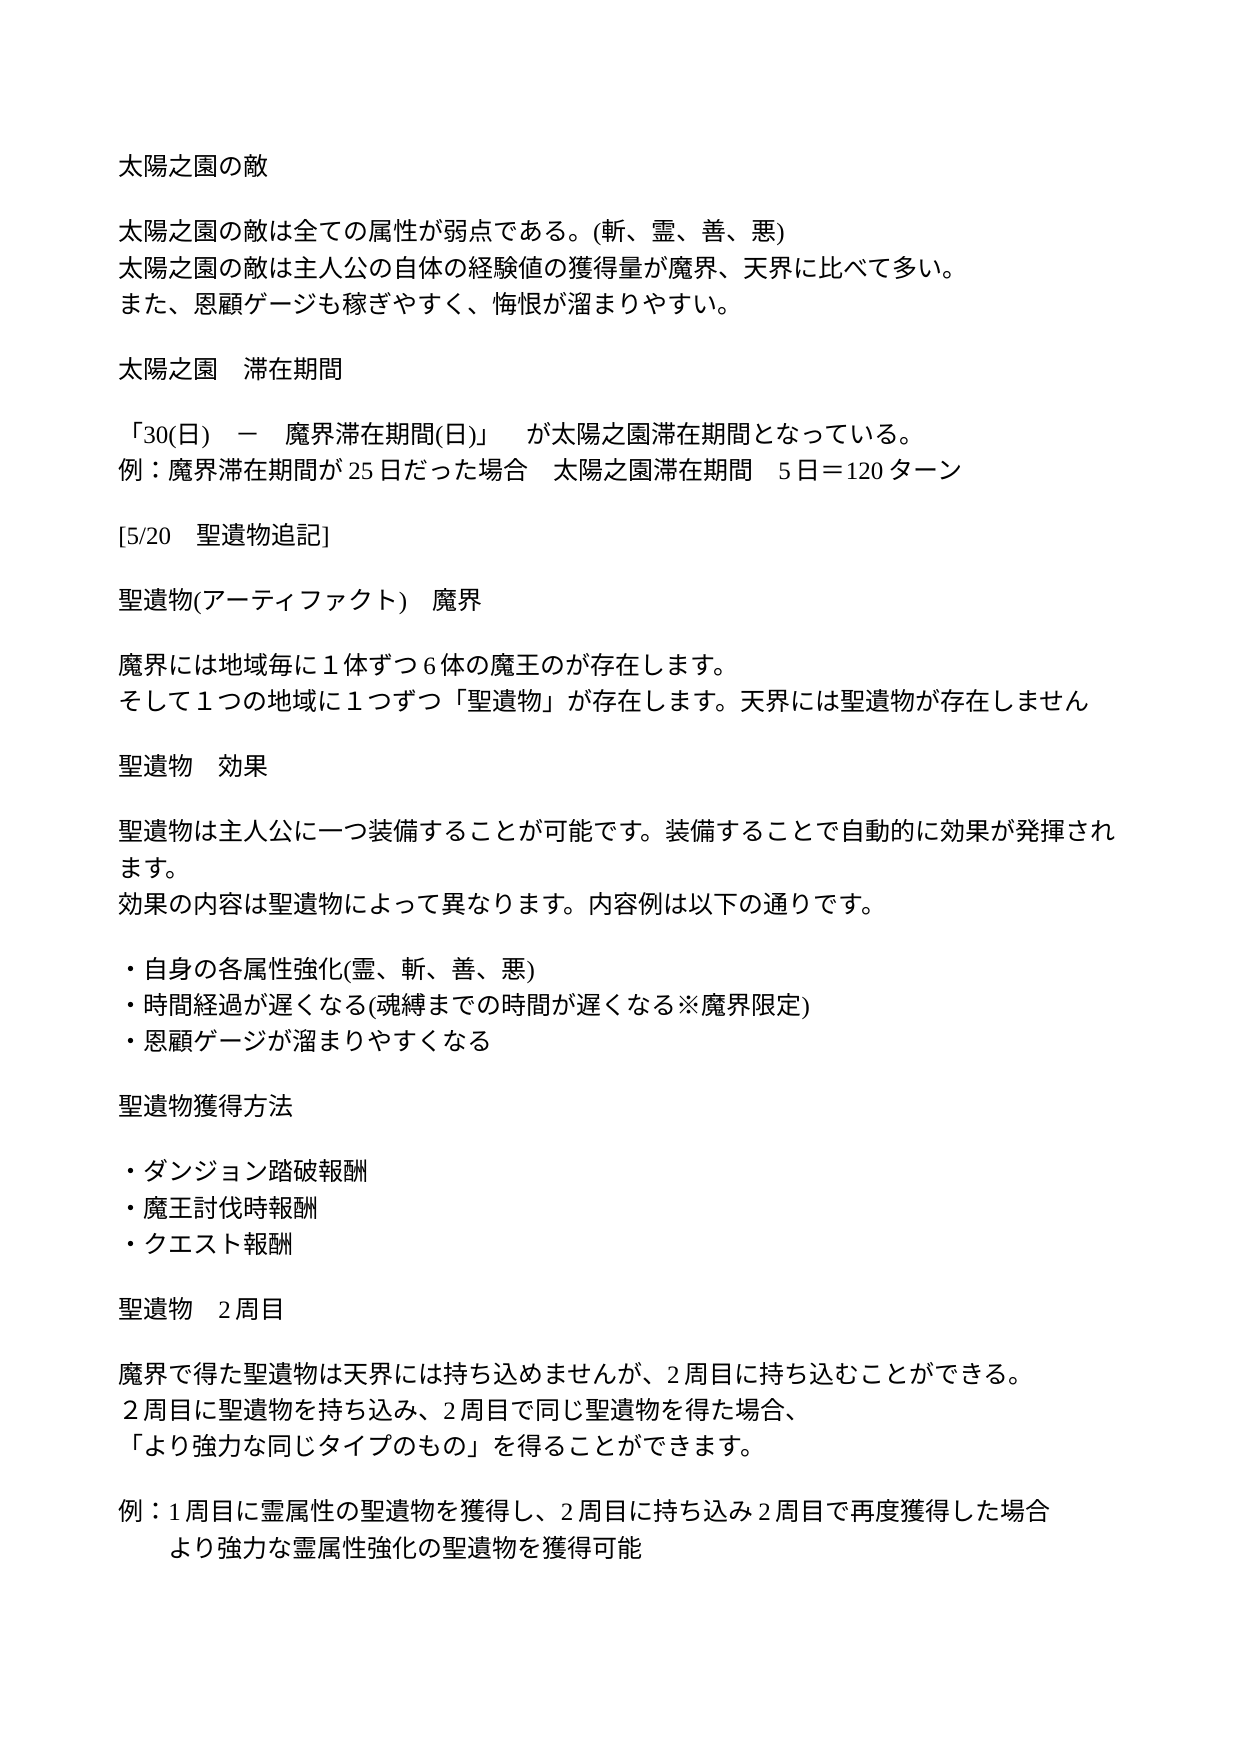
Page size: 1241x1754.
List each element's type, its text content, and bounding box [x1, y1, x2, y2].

text 聖遺物(アーティファクト) 魔界 [118, 581, 1122, 617]
text ・クエスト報酬 [118, 1224, 1122, 1261]
text 例：魔界滞在期間が25日だった場合 太陽之園滞在期間 5日＝120ターン [118, 451, 1122, 487]
text 例：1周目に霊属性の聖遺物を獲得し、2周目に持ち込み2周目で再度獲得した場合 [118, 1492, 1122, 1528]
text ・魔王討伐時報酬 [118, 1188, 1122, 1224]
text 聖遺物 効果 [118, 747, 1122, 783]
text 魔界で得た聖遺物は天界には持ち込めませんが、2周目に持ち込むことができる。 [118, 1354, 1122, 1391]
text 聖遺物は主人公に一つ装備することが可能です。装備することで自動的に効果が発揮されます。 [118, 812, 1122, 884]
text 魔界には地域毎に１体ずつ6体の魔王のが存在します。 [118, 646, 1122, 682]
text 太陽之園の敵は主人公の自体の経験値の獲得量が魔界、天界に比べて多い。 [118, 248, 1122, 284]
text [5/20 聖遺物追記] [118, 516, 1122, 552]
text 「30(日) － 魔界滞在期間(日)」 が太陽之園滞在期間となっている。 [118, 414, 1122, 451]
text ・ダンジョン踏破報酬 [118, 1152, 1122, 1188]
text 太陽之園の敵 [118, 147, 1122, 183]
text 太陽之園 滞在期間 [118, 349, 1122, 386]
text 聖遺物獲得方法 [118, 1087, 1122, 1123]
text ・時間経過が遅くなる(魂縛までの時間が遅くなる※魔界限定) [118, 986, 1122, 1022]
text 聖遺物 2周目 [118, 1289, 1122, 1326]
text より強力な霊属性強化の聖遺物を獲得可能 [118, 1528, 1122, 1564]
text ・自身の各属性強化(霊、斬、善、悪) [118, 949, 1122, 986]
text また、恩顧ゲージも稼ぎやすく、悔恨が溜まりやすい。 [118, 284, 1122, 321]
text 効果の内容は聖遺物によって異なります。内容例は以下の通りです。 [118, 884, 1122, 921]
text そして１つの地域に１つずつ「聖遺物」が存在します。天界には聖遺物が存在しません [118, 682, 1122, 718]
text 太陽之園の敵は全ての属性が弱点である。(斬、霊、善、悪) [118, 212, 1122, 248]
text ・恩顧ゲージが溜まりやすくなる [118, 1022, 1122, 1058]
text 「より強力な同じタイプのもの」を得ることができます。 [118, 1427, 1122, 1463]
text ２周目に聖遺物を持ち込み、2周目で同じ聖遺物を得た場合、 [118, 1391, 1122, 1427]
